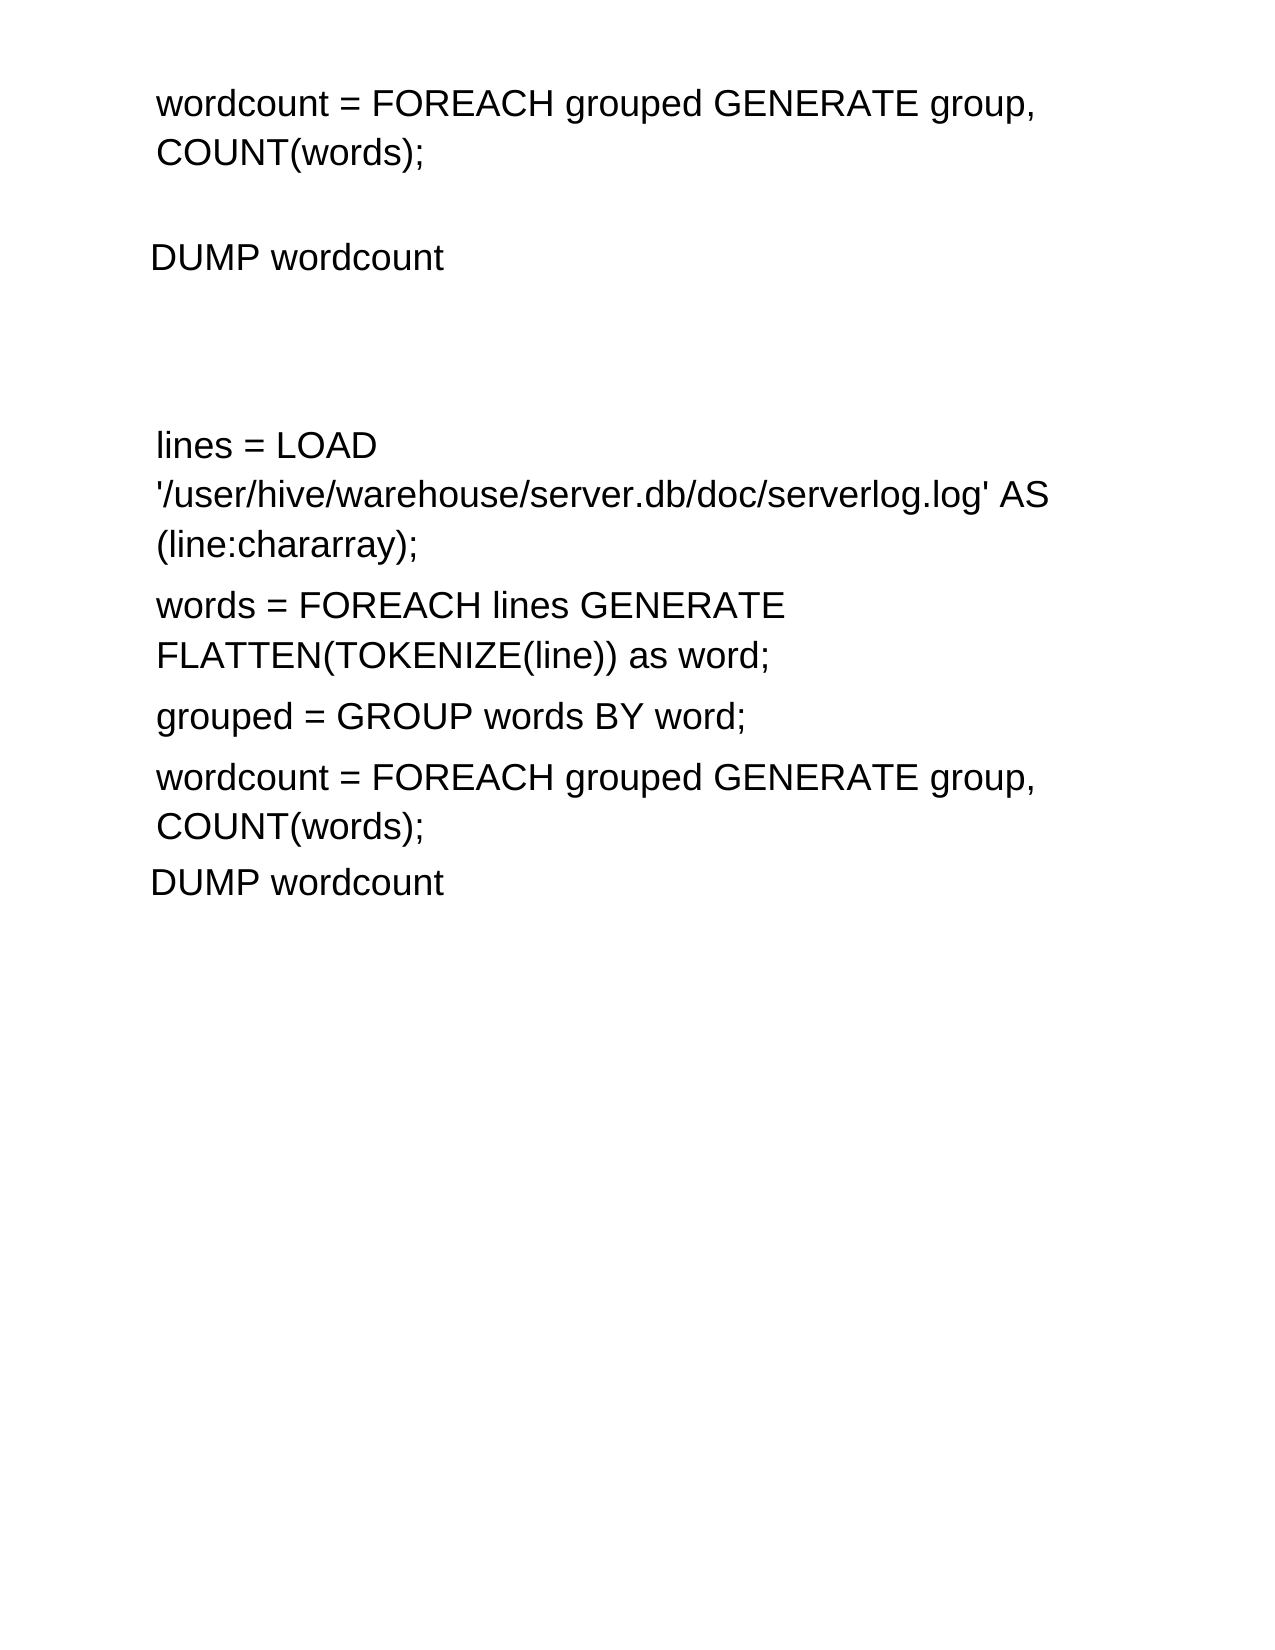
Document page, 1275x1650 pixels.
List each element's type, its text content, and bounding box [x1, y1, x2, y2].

text DUMP wordcount [150, 235, 1125, 278]
table_cell wordcount = FOREACH grouped GENERATE group, COUNT(words); [150, 749, 1125, 860]
table_cell wordcount = FOREACH grouped GENERATE group, COUNT(words); [150, 75, 1125, 235]
table_header lines = LOAD '/user/hive/warehouse/server.db/doc/serverlog.log' AS (line:chararray); [150, 417, 1125, 577]
text DUMP wordcount [150, 860, 1125, 903]
table_cell words = FOREACH lines GENERATE FLATTEN(TOKENIZE(line)) as word; [150, 578, 1125, 688]
table_cell grouped = GROUP words BY word; [150, 688, 1125, 749]
